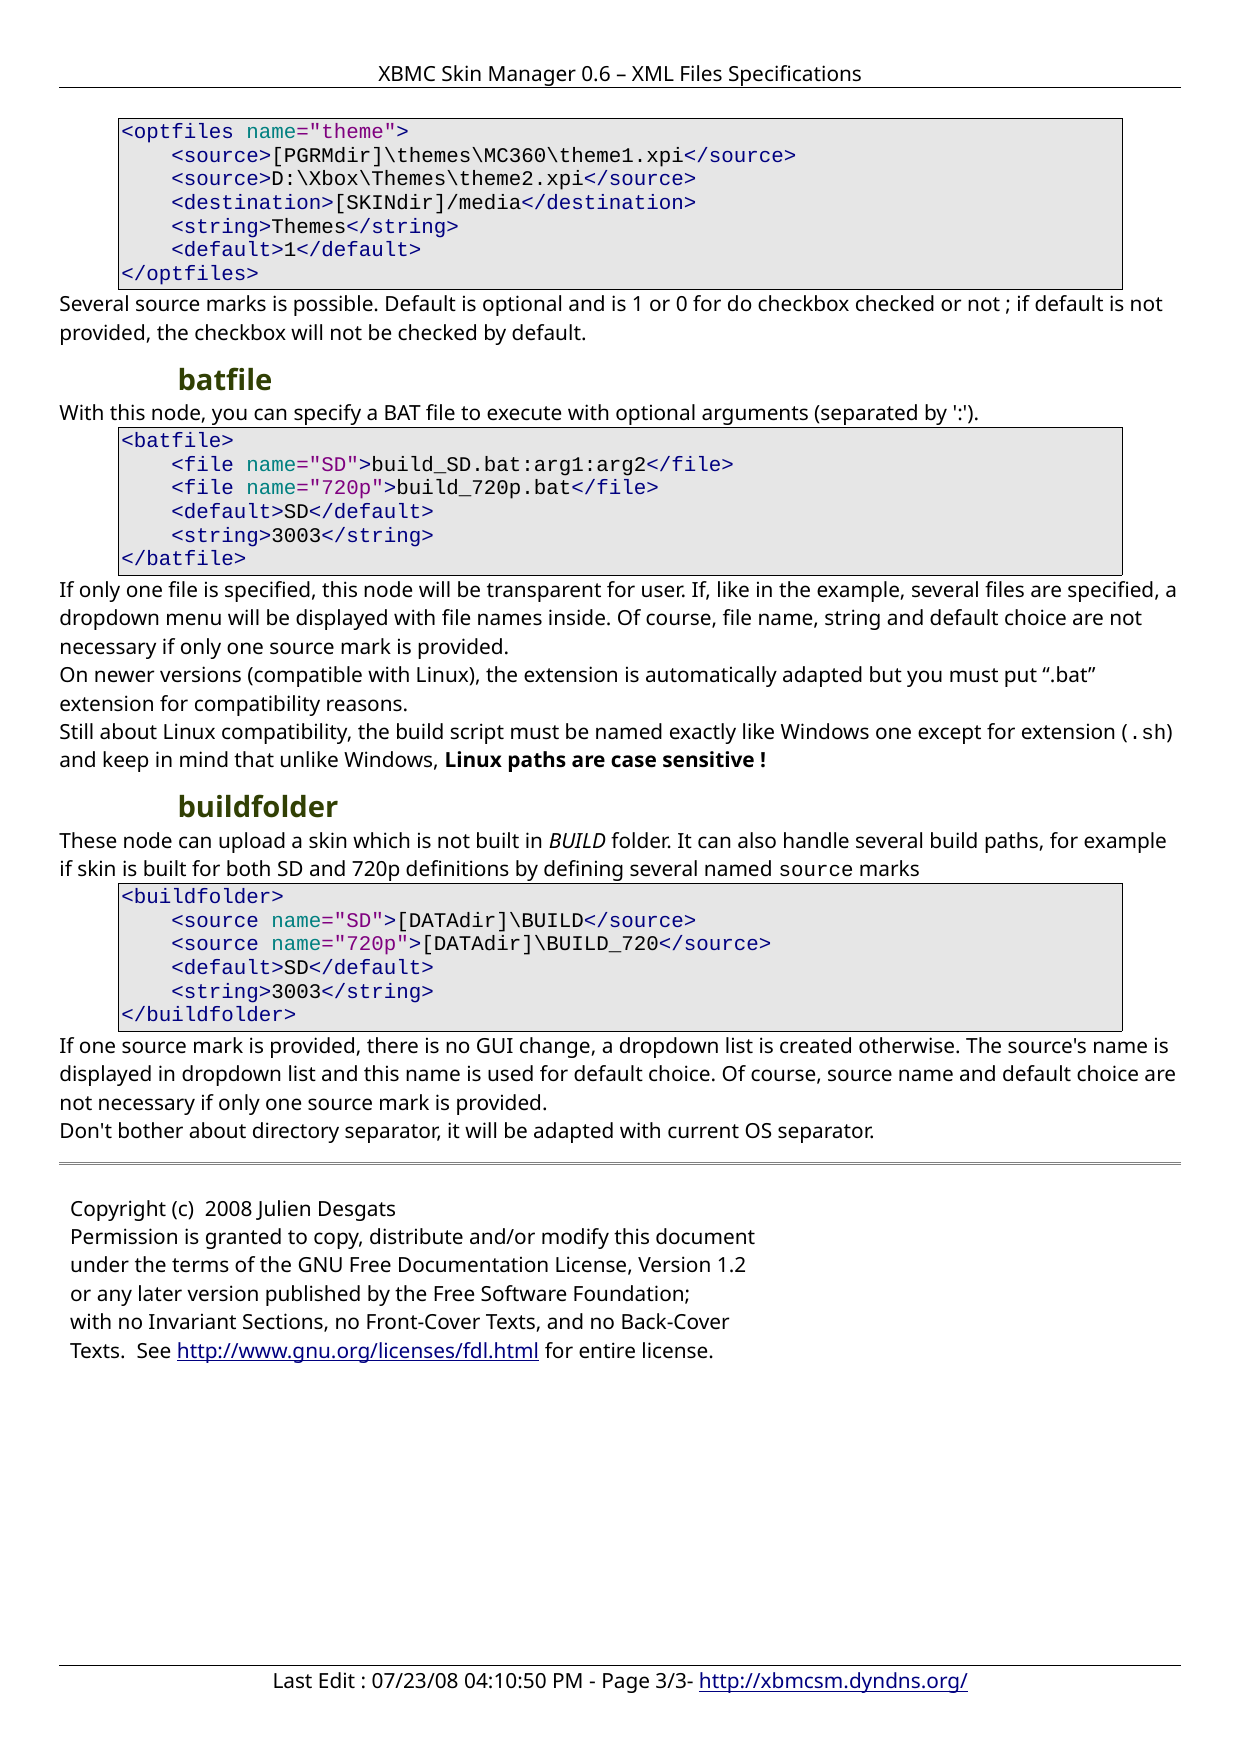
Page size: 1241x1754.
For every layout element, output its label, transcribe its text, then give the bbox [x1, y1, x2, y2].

text <string>3003</string> [119, 978, 1122, 1001]
text with no Invariant Sections, no Front-Cover Texts, and no Back-Cover [59, 1307, 1181, 1336]
text Still about Linux compatibility, the build script must be named exactly like Windows one except for extension (.sh) and keep in mind that unlike Windows, Linux paths are case sensitive ! [59, 717, 1181, 774]
text under the terms of the GNU Free Documentation License, Version 1.2 [59, 1251, 1181, 1279]
text <file name="SD">build_SD.bat:arg1:arg2</file> [119, 451, 1122, 474]
text </optfiles> [119, 260, 1122, 289]
text <default>SD</default> [119, 954, 1122, 978]
text Copyright (c) 2008 Julien Desgats [59, 1194, 1181, 1222]
text <buildfolder> [119, 884, 1122, 907]
text <string>3003</string> [119, 522, 1122, 545]
text <destination>[SKINdir]/media</destination> [119, 189, 1122, 213]
text <default>1</default> [119, 236, 1122, 260]
text Texts. See http://www.gnu.org/licenses/fdl.html for entire license. [59, 1336, 1181, 1364]
text Several source marks is possible. Default is optional and is 1 or 0 for do checkbox checked or not ; if default is not provided, the checkbox will not be checked by default. [59, 289, 1181, 346]
text <source name="720p">[DATAdir]\BUILD_720</source> [119, 930, 1122, 954]
text or any later version published by the Free Software Foundation; [59, 1279, 1181, 1307]
text If one source mark is provided, there is no GUI change, a dropdown list is created otherwise. The source's name is displayed in dropdown list and this name is used for default choice. Of course, source name and default choice are not necessary if only one source mark is provided. [59, 1031, 1181, 1116]
text Don't bother about directory separator, it will be adapted with current OS separator. [59, 1116, 1181, 1145]
text <file name="720p">build_720p.bat</file> [119, 474, 1122, 498]
text These node can upload a skin which is not built in BUILD folder. It can also handle several build paths, for example if skin is built for both SD and 720p definitions by defining several named source marks [59, 826, 1181, 883]
text <optfiles name="theme"> [119, 119, 1122, 142]
text </batfile> [119, 545, 1122, 575]
text Permission is granted to copy, distribute and/or modify this document [59, 1222, 1181, 1251]
text If only one file is specified, this node will be transparent for user. If, like in the example, several files are specified, a dropdown menu will be displayed with file names inside. Of course, file name, string and default choice are not necessary if only one source mark is provided. [59, 575, 1181, 660]
text <string>Themes</string> [119, 213, 1122, 236]
text <source name="SD">[DATAdir]\BUILD</source> [119, 907, 1122, 930]
text On newer versions (compatible with Linux), the extension is automatically adapted but you must put “.bat” extension for compatibility reasons. [59, 660, 1181, 717]
text <source>D:\Xbox\Themes\theme2.xpi</source> [119, 165, 1122, 189]
text <default>SD</default> [119, 498, 1122, 522]
subtitle buildfolder [177, 786, 1181, 826]
subtitle batfile [177, 359, 1181, 398]
text <source>[PGRMdir]\themes\MC360\theme1.xpi</source> [119, 142, 1122, 165]
text <batfile> [119, 428, 1122, 451]
text </buildfolder> [119, 1001, 1122, 1031]
text With this node, you can specify a BAT file to execute with optional arguments (separated by ':'). [59, 398, 1181, 427]
